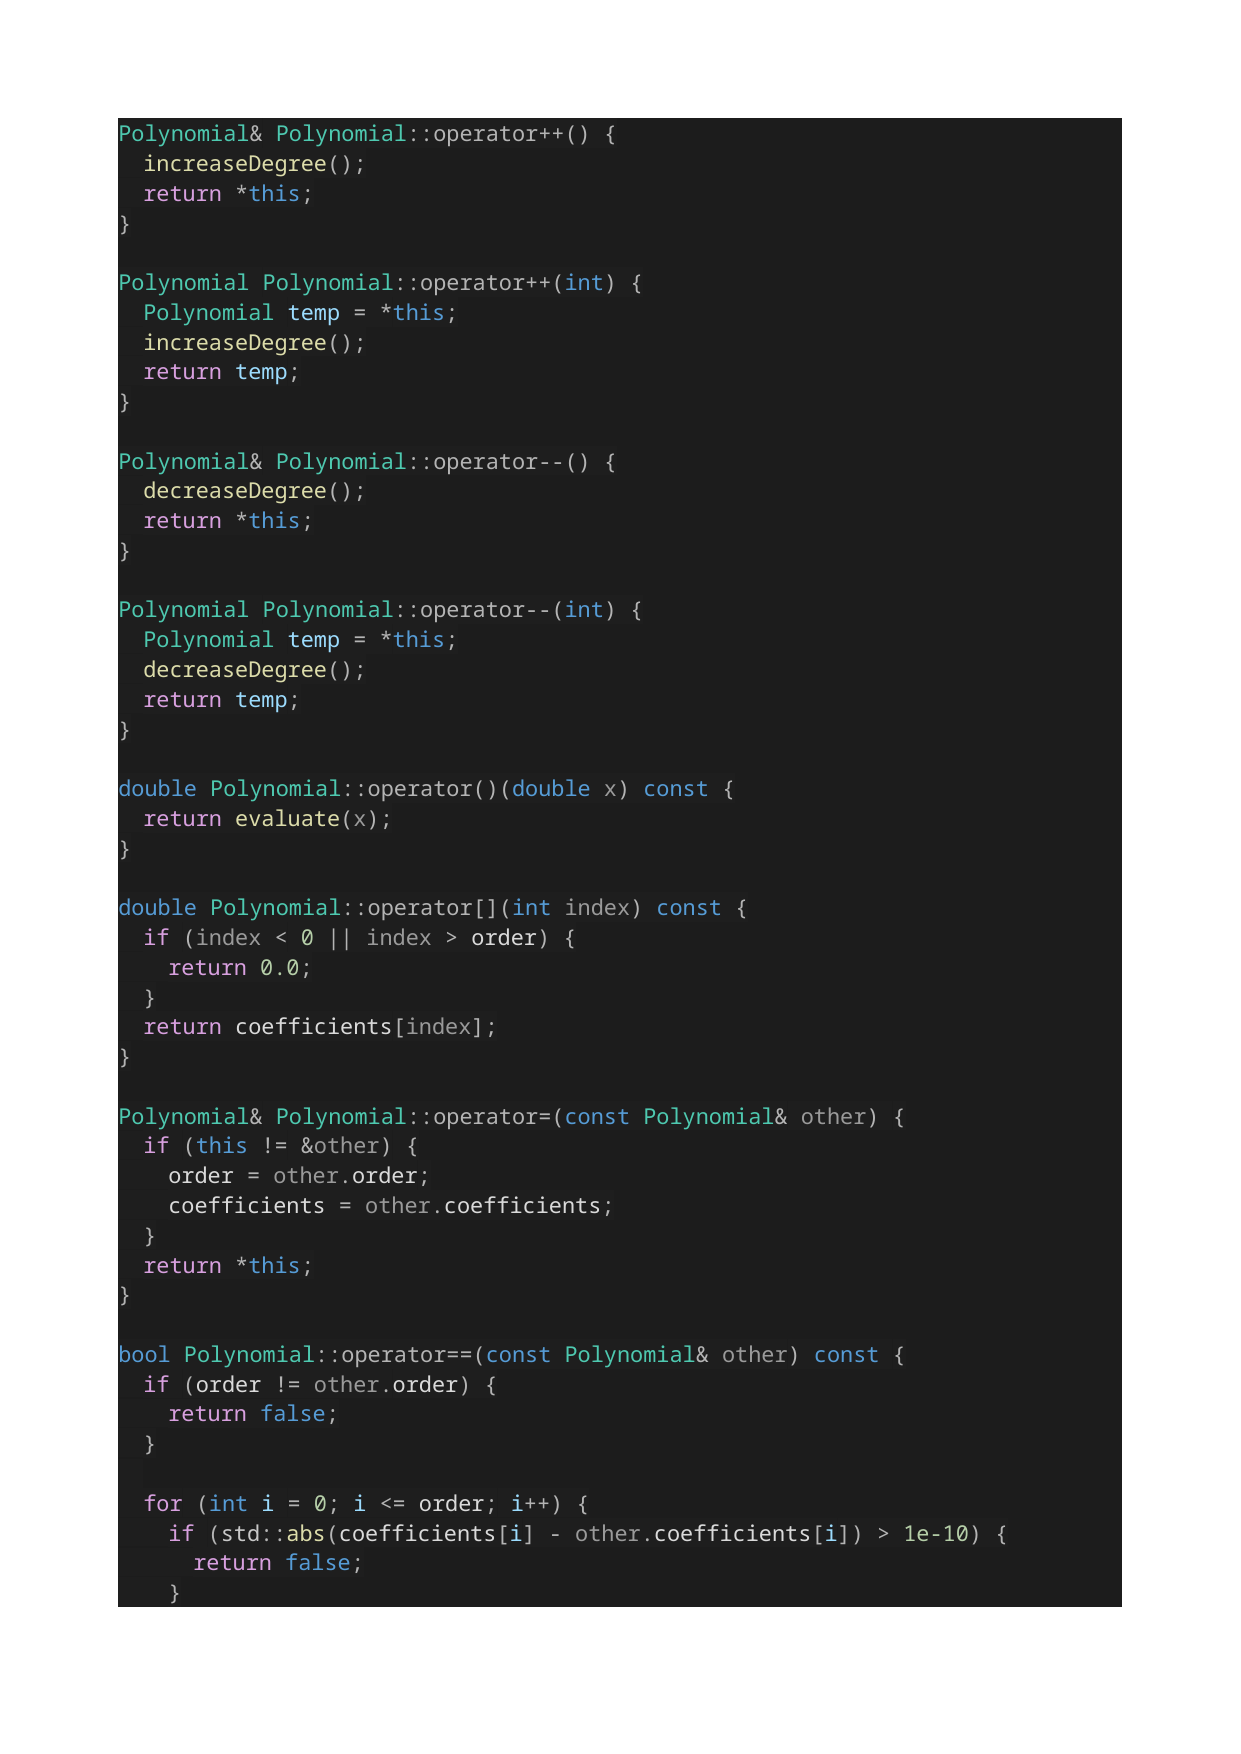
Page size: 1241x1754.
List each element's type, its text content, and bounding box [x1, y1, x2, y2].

table_header Polynomial& Polynomial::operator++() { increaseDegree(); return *this; } Polynomial Polynomial::operator++(int) { Polynomial temp = *this; increaseDegree(); return temp; } Polynomial& Polynomial::operator--() { decreaseDegree(); return *this; } Polynomial Polynomial::operator--(int) { Polynomial temp = *this; decreaseDegree(); return temp; } double Polynomial::operator()(double x) const { return evaluate(x); } double Polynomial::operator[](int index) const { if (index < 0 || index > order) { return 0.0; } return coefficients[index]; } Polynomial& Polynomial::operator=(const Polynomial& other) { if (this != &other) { order = other.order; coefficients = other.coefficients; } return *this; } bool Polynomial::operator==(const Polynomial& other) const { if (order != other.order) { return false; } for (int i = 0; i <= order; i++) { if (std::abs(coefficients[i] - other.coefficients[i]) > 1e-10) { return false; } [118, 118, 1122, 1607]
